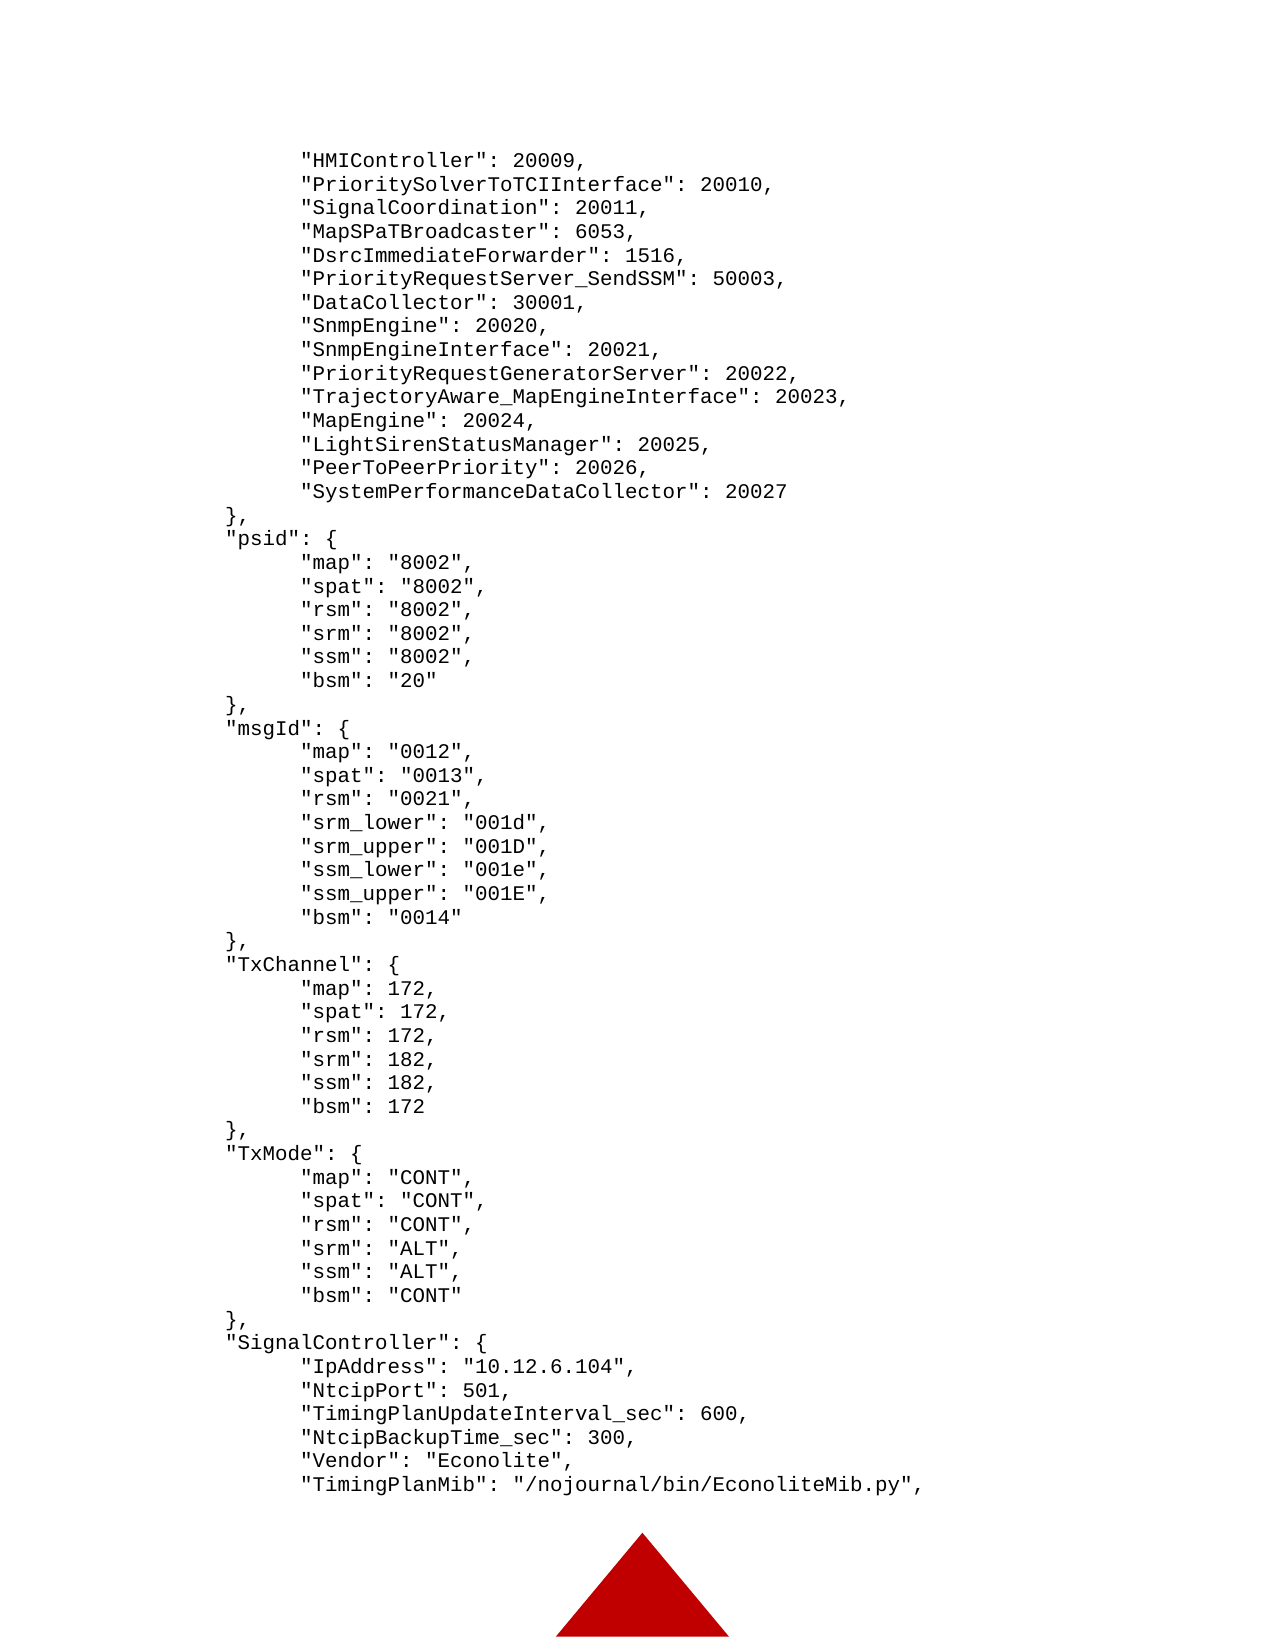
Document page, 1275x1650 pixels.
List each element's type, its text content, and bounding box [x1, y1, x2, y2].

text "rsm": "0021", [150, 788, 1125, 812]
text "TxMode": { [150, 1143, 1125, 1167]
text "TrajectoryAware_MapEngineInterface": 20023, [150, 386, 1125, 410]
text "psid": { [150, 528, 1125, 552]
text "NtcipBackupTime_sec": 300, [150, 1427, 1125, 1451]
text "SignalController": { [150, 1332, 1125, 1356]
text }, [150, 930, 1125, 954]
text "map": 172, [150, 978, 1125, 1001]
text "spat": "8002", [150, 576, 1125, 599]
text "map": "0012", [150, 741, 1125, 765]
text "ssm": "8002", [150, 647, 1125, 670]
text "ssm_lower": "001e", [150, 859, 1125, 883]
text "TimingPlanMib": "/nojournal/bin/EconoliteMib.py", [150, 1474, 1125, 1498]
text "rsm": "8002", [150, 599, 1125, 623]
text "TxChannel": { [150, 954, 1125, 978]
text "SystemPerformanceDataCollector": 20027 [150, 481, 1125, 505]
text "msgId": { [150, 717, 1125, 741]
text "spat": "CONT", [150, 1190, 1125, 1214]
text "PrioritySolverToTCIInterface": 20010, [150, 174, 1125, 197]
text "bsm": "0014" [150, 907, 1125, 930]
text "bsm": 172 [150, 1096, 1125, 1119]
text "rsm": 172, [150, 1025, 1125, 1048]
text "PriorityRequestGeneratorServer": 20022, [150, 363, 1125, 386]
text "ssm": "ALT", [150, 1261, 1125, 1285]
text "DataCollector": 30001, [150, 292, 1125, 316]
text "ssm_upper": "001E", [150, 883, 1125, 907]
text "srm": "ALT", [150, 1238, 1125, 1261]
text "SnmpEngineInterface": 20021, [150, 339, 1125, 363]
text "MapSPaTBroadcaster": 6053, [150, 221, 1125, 244]
text "srm": 182, [150, 1048, 1125, 1072]
text "TimingPlanUpdateInterval_sec": 600, [150, 1403, 1125, 1427]
text }, [150, 505, 1125, 528]
text "PeerToPeerPriority": 20026, [150, 457, 1125, 481]
text }, [150, 1309, 1125, 1332]
text "bsm": "20" [150, 670, 1125, 694]
text "SnmpEngine": 20020, [150, 316, 1125, 339]
text "srm": "8002", [150, 623, 1125, 647]
text "PriorityRequestServer_SendSSM": 50003, [150, 268, 1125, 292]
text "MapEngine": 20024, [150, 410, 1125, 434]
text "SignalCoordination": 20011, [150, 197, 1125, 221]
text "Vendor": "Econolite", [150, 1451, 1125, 1474]
text "spat": 172, [150, 1001, 1125, 1025]
text "spat": "0013", [150, 765, 1125, 788]
text "srm_lower": "001d", [150, 812, 1125, 836]
text "HMIController": 20009, [150, 150, 1125, 174]
text "map": "CONT", [150, 1167, 1125, 1190]
text "LightSirenStatusManager": 20025, [150, 434, 1125, 457]
text "rsm": "CONT", [150, 1214, 1125, 1238]
text "srm_upper": "001D", [150, 836, 1125, 859]
text "NtcipPort": 501, [150, 1379, 1125, 1403]
text "ssm": 182, [150, 1072, 1125, 1096]
text "map": "8002", [150, 552, 1125, 576]
text }, [150, 694, 1125, 717]
text "DsrcImmediateForwarder": 1516, [150, 244, 1125, 268]
text "IpAddress": "10.12.6.104", [150, 1356, 1125, 1379]
text }, [150, 1119, 1125, 1143]
text "bsm": "CONT" [150, 1285, 1125, 1309]
